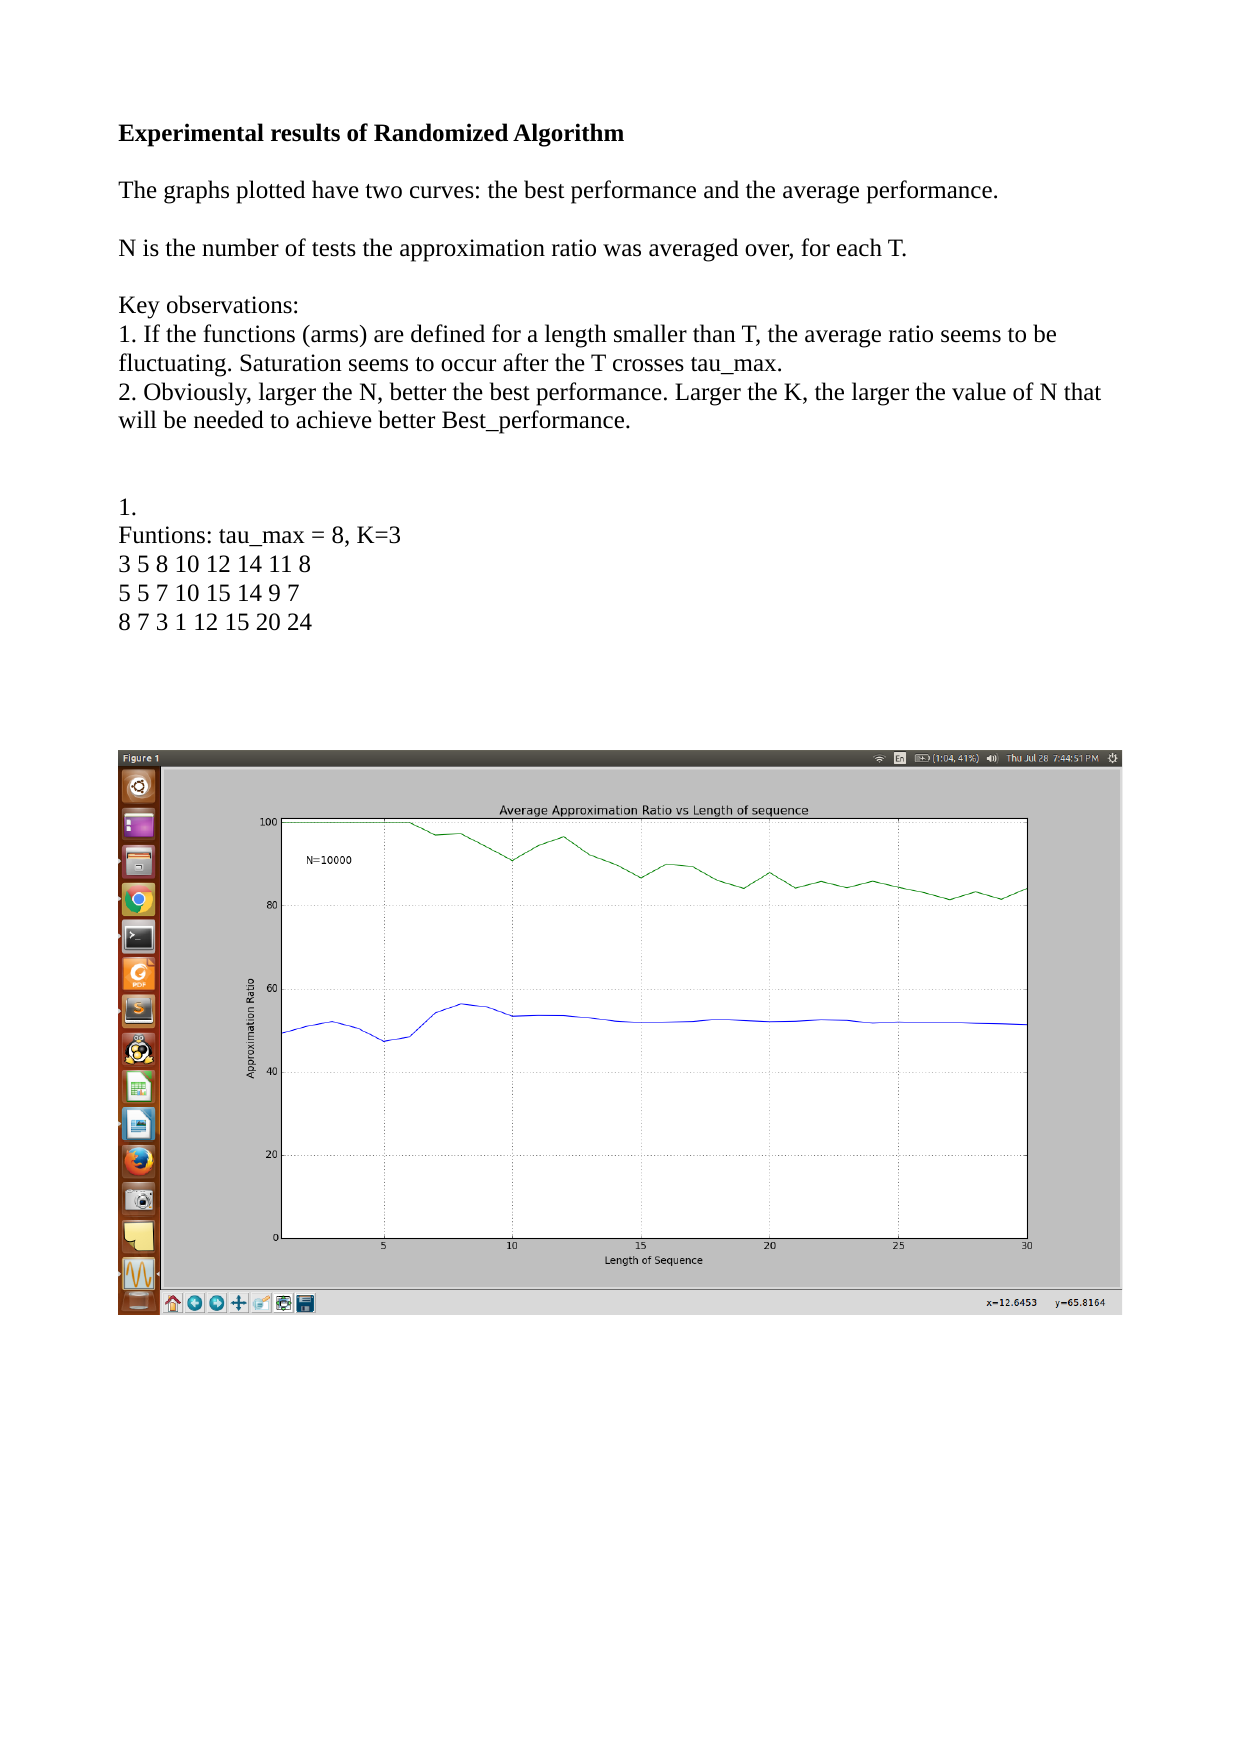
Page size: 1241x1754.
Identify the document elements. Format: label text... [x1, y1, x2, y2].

text N is the number of tests the approximation ratio was averaged over, for each T. [118, 233, 1122, 262]
text Experimental results of Randomized Algorithm [118, 118, 1122, 147]
text 8 7 3 1 12 15 20 24 [118, 607, 1122, 636]
text 3 5 8 10 12 14 11 8 [118, 549, 1122, 578]
text 2. Obviously, larger the N, better the best performance. Larger the K, the larger the value of N that will be needed to achieve better Best_performance. [118, 377, 1122, 434]
text 1. [118, 492, 1122, 521]
text 1. If the functions (arms) are defined for a length smaller than T, the average ratio seems to be fluctuating. Saturation seems to occur after the T crosses tau_max. [118, 319, 1122, 377]
text Funtions: tau_max = 8, K=3 [118, 521, 1122, 549]
text The graphs plotted have two curves: the best performance and the average performance. [118, 176, 1122, 204]
text Key observations: [118, 291, 1122, 319]
picture [118, 750, 1123, 1315]
text 5 5 7 10 15 14 9 7 [118, 578, 1122, 607]
